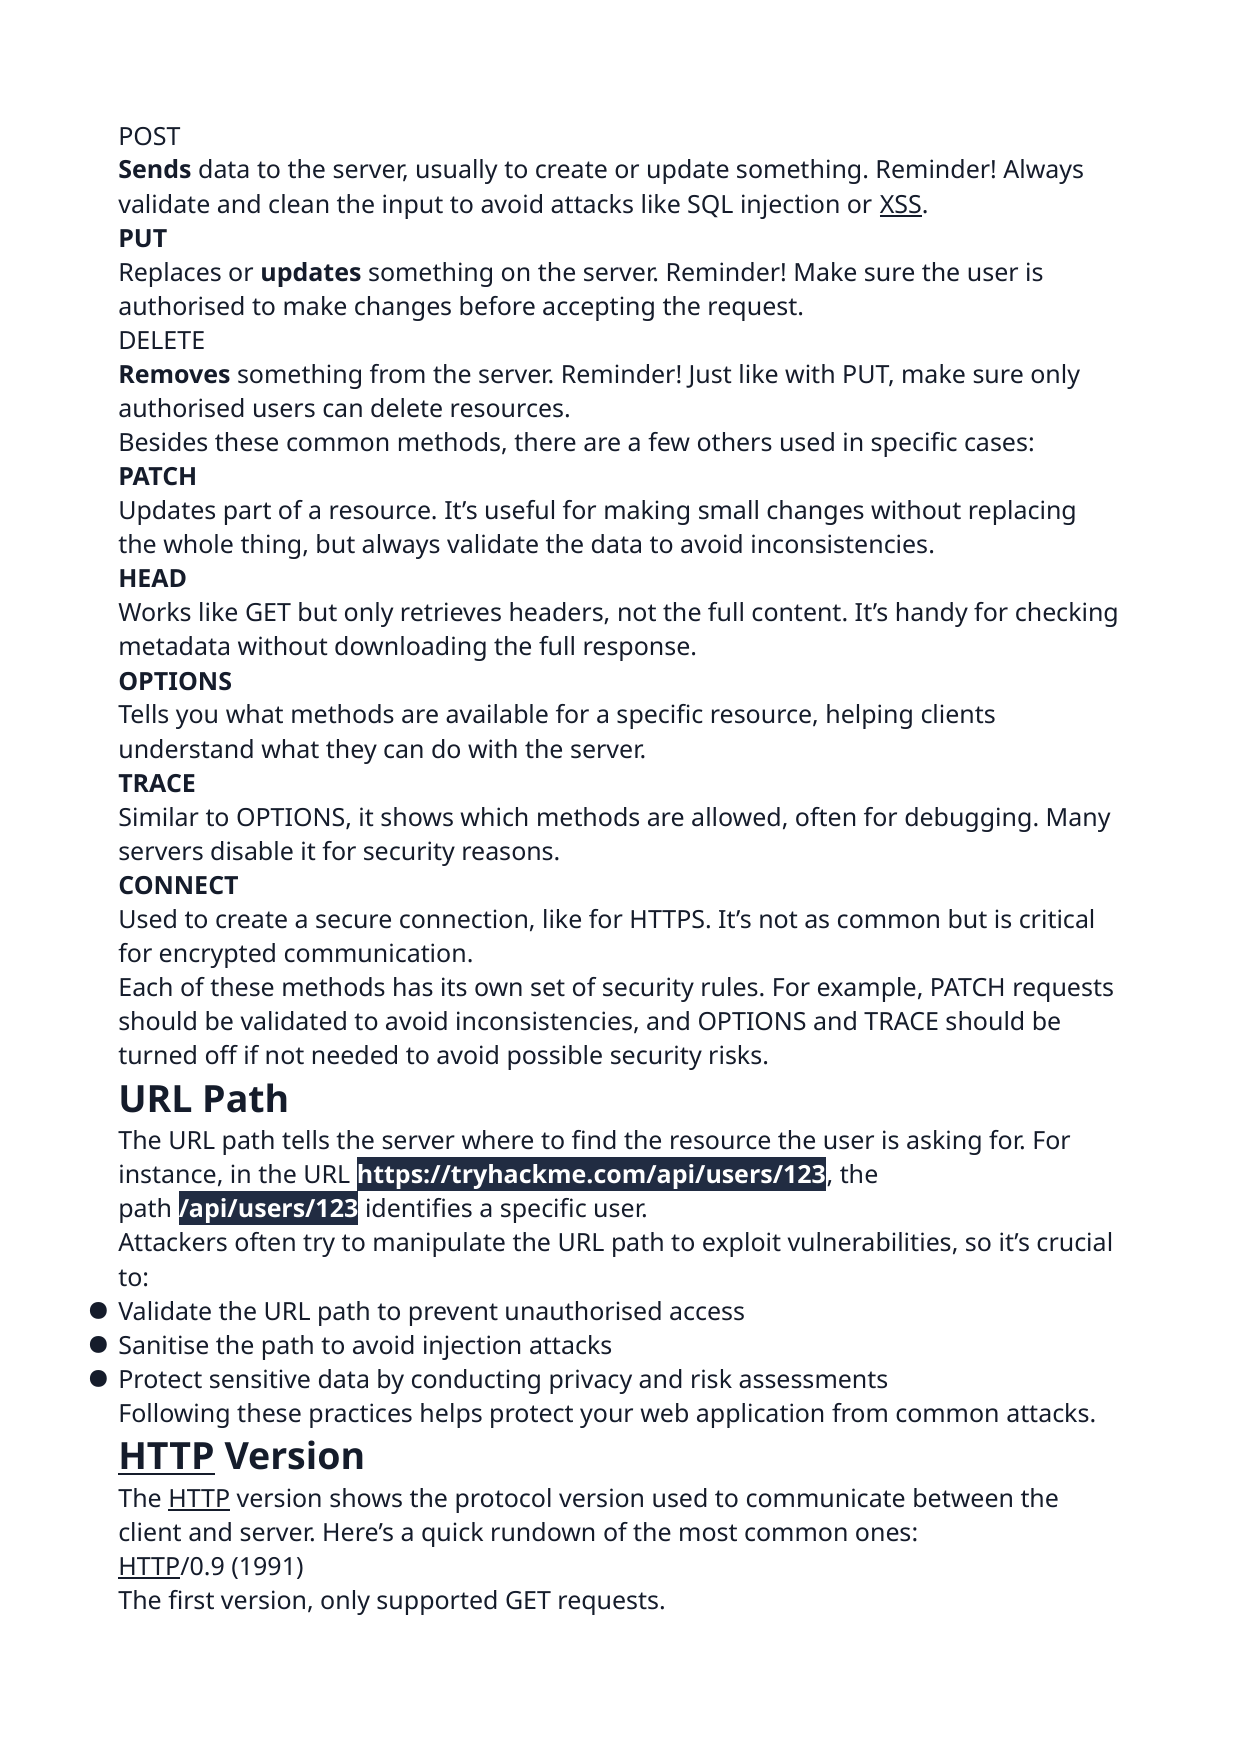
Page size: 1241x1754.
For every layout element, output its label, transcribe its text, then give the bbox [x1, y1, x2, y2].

list Sanitise the path to avoid injection attacks [118, 1327, 1122, 1361]
subtitle URL Path [118, 1072, 1122, 1123]
text The URL path tells the server where to find the resource the user is asking for. For instance, in the URL https://tryhackme.com/api/users/123, the path /api/users/123 identifies a specific user. [118, 1123, 1122, 1225]
text POST Sends data to the server, usually to create or update something. Reminder! Always validate and clean the input to avoid attacks like SQL injection or XSS. [118, 118, 1122, 220]
text CONNECT Used to create a secure connection, like for HTTPS. It’s not as common but is critical for encrypted communication. [118, 867, 1122, 970]
text Besides these common methods, there are a few others used in specific cases: [118, 425, 1122, 459]
text The HTTP version shows the protocol version used to communicate between the client and server. Here’s a quick rundown of the most common ones: [118, 1481, 1122, 1549]
text PUT Replaces or updates something on the server. Reminder! Make sure the user is authorised to make changes before accepting the request. [118, 220, 1122, 322]
list Protect sensitive data by conducting privacy and risk assessments [118, 1361, 1122, 1395]
text HEAD Works like GET but only retrieves headers, not the full content. It’s handy for checking metadata without downloading the full response. [118, 561, 1122, 663]
text Following these practices helps protect your web application from common attacks. [118, 1395, 1122, 1429]
text OPTIONS Tells you what methods are available for a specific resource, helping clients understand what they can do with the server. [118, 663, 1122, 765]
text Each of these methods has its own set of security rules. For example, PATCH requests should be validated to avoid inconsistencies, and OPTIONS and TRACE should be turned off if not needed to avoid possible security risks. [118, 970, 1122, 1072]
text HTTP/0.9 (1991) The first version, only supported GET requests. [118, 1549, 1122, 1617]
text TRACE Similar to OPTIONS, it shows which methods are allowed, often for debugging. Many servers disable it for security reasons. [118, 765, 1122, 867]
subtitle HTTP Version [118, 1429, 1122, 1481]
text PATCH Updates part of a resource. It’s useful for making small changes without replacing the whole thing, but always validate the data to avoid inconsistencies. [118, 459, 1122, 561]
text Attackers often try to manipulate the URL path to exploit vulnerabilities, so it’s crucial to: [118, 1225, 1122, 1293]
list Validate the URL path to prevent unauthorised access [118, 1293, 1122, 1327]
text DELETE Removes something from the server. Reminder! Just like with PUT, make sure only authorised users can delete resources. [118, 322, 1122, 425]
